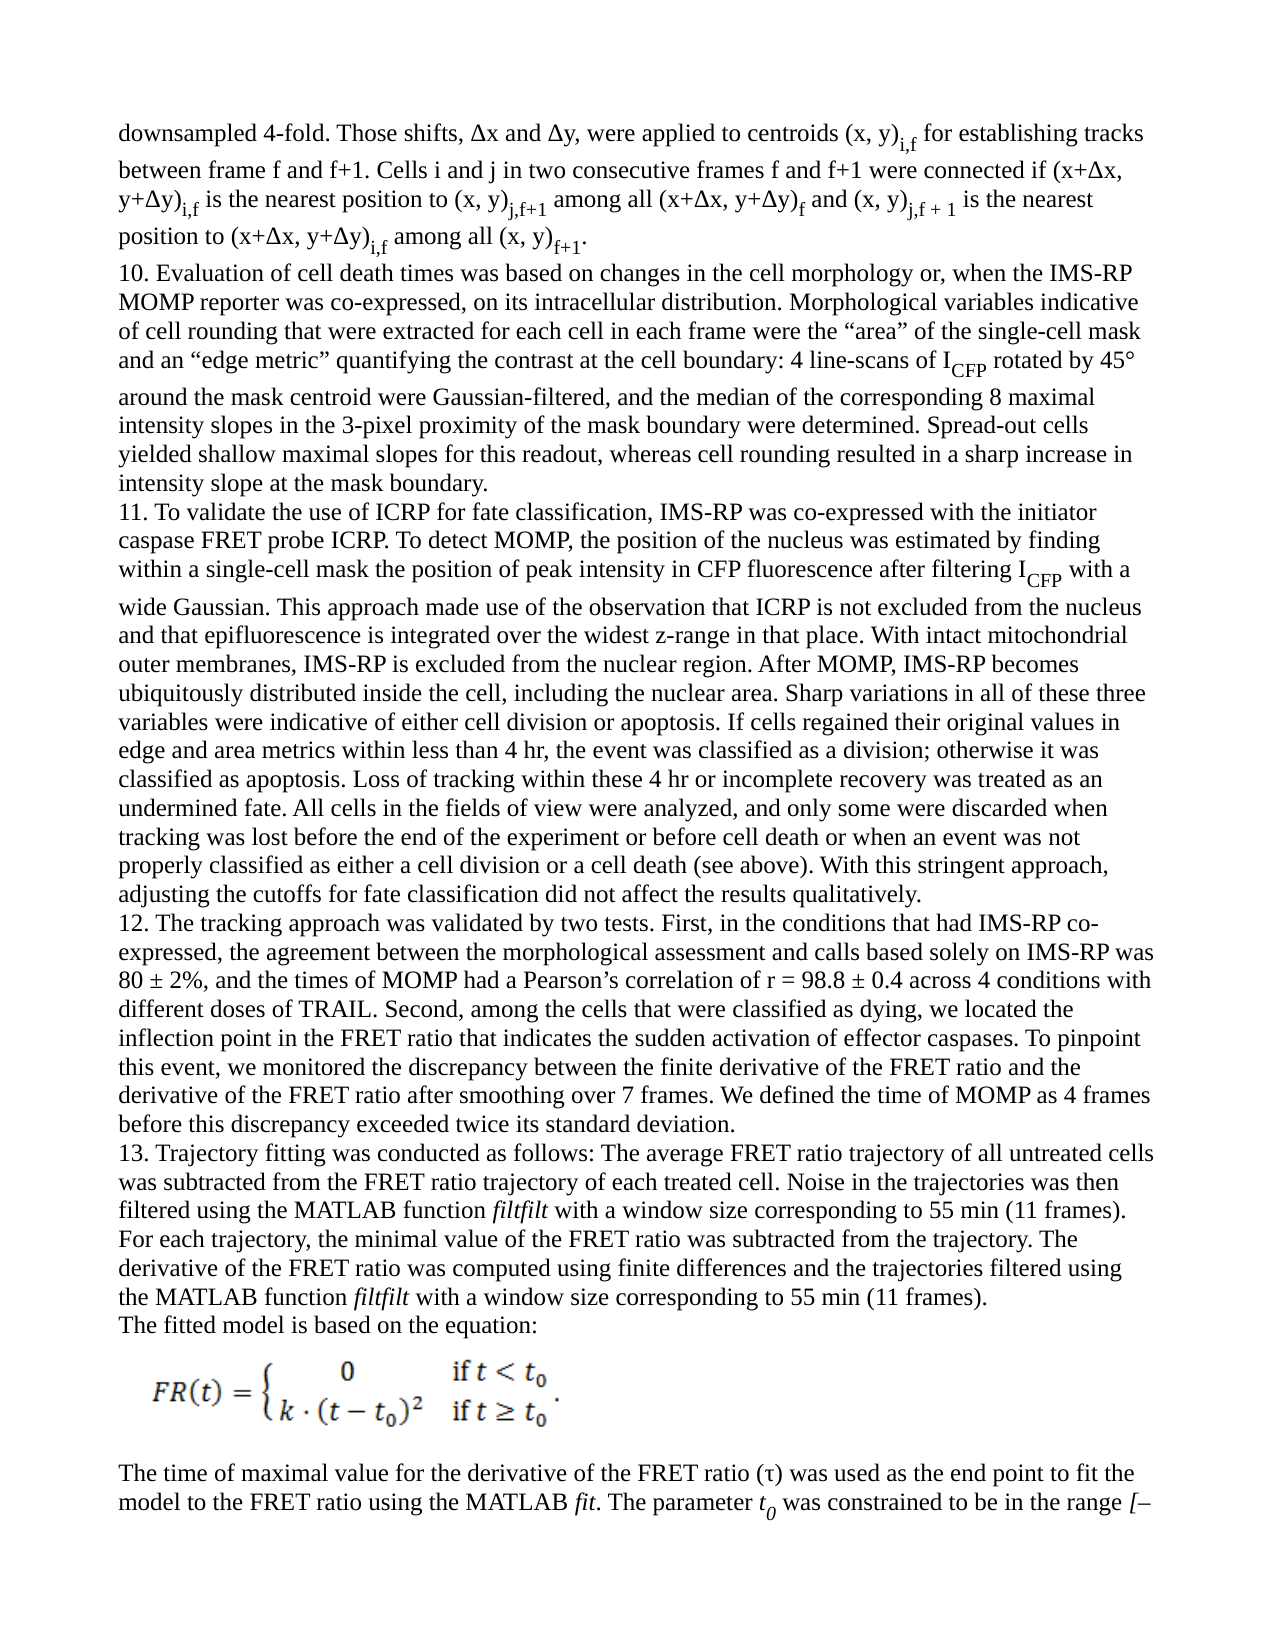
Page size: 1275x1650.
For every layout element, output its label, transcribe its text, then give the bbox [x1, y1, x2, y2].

text downsampled 4-fold. Those shifts, Δx and Δy, were applied to centroids (x, y)i,f for establishing tracks between frame f and f+1. Cells i and j in two consecutive frames f and f+1 were connected if (x+Δx, y+Δy)i,f is the nearest position to (x, y)j,f+1 among all (x+Δx, y+Δy)f and (x, y)j,f + 1 is the nearest position to (x+Δx, y+Δy)i,f among all (x, y)f+1. 10. Evaluation of cell death times was based on changes in the cell morphology or, when the IMS-RP MOMP reporter was co-expressed, on its intracellular distribution. Morphological variables indicative of cell rounding that were extracted for each cell in each frame were the “area” of the single-cell mask and an “edge metric” quantifying the contrast at the cell boundary: 4 line-scans of ICFP rotated by 45° around the mask centroid were Gaussian-filtered, and the median of the corresponding 8 maximal intensity slopes in the 3-pixel proximity of the mask boundary were determined. Spread-out cells yielded shallow maximal slopes for this readout, whereas cell rounding resulted in a sharp increase in intensity slope at the mask boundary. 11. To validate the use of ICRP for fate classification, IMS-RP was co-expressed with the initiator caspase FRET probe ICRP. To detect MOMP, the position of the nucleus was estimated by finding within a single-cell mask the position of peak intensity in CFP fluorescence after filtering ICFP with a wide Gaussian. This approach made use of the observation that ICRP is not excluded from the nucleus and that epifluorescence is integrated over the widest z-range in that place. With intact mitochondrial outer membranes, IMS-RP is excluded from the nuclear region. After MOMP, IMS-RP becomes ubiquitously distributed inside the cell, including the nuclear area. Sharp variations in all of these three variables were indicative of either cell division or apoptosis. If cells regained their original values in edge and area metrics within less than 4 hr, the event was classified as a division; otherwise it was classified as apoptosis. Loss of tracking within these 4 hr or incomplete recovery was treated as an undermined fate. All cells in the fields of view were analyzed, and only some were discarded when tracking was lost before the end of the experiment or before cell death or when an event was not properly classified as either a cell division or a cell death (see above). With this stringent approach, adjusting the cutoffs for fate classification did not affect the results qualitatively. 12. The tracking approach was validated by two tests. First, in the conditions that had IMS-RP co-expressed, the agreement between the morphological assessment and calls based solely on IMS-RP was 80 ± 2%, and the times of MOMP had a Pearson’s correlation of r = 98.8 ± 0.4 across 4 conditions with different doses of TRAIL. Second, among the cells that were classified as dying, we located the inflection point in the FRET ratio that indicates the sudden activation of effector caspases. To pinpoint this event, we monitored the discrepancy between the finite derivative of the FRET ratio and the derivative of the FRET ratio after smoothing over 7 frames. We defined the time of MOMP as 4 frames before this discrepancy exceeded twice its standard deviation. 13. Trajectory fitting was conducted as follows: The average FRET ratio trajectory of all untreated cells was subtracted from the FRET ratio trajectory of each treated cell. Noise in the trajectories was then filtered using the MATLAB function filtfilt with a window size corresponding to 55 min (11 frames). For each trajectory, the minimal value of the FRET ratio was subtracted from the trajectory. The derivative of the FRET ratio was computed using finite differences and the trajectories filtered using the MATLAB function filtfilt with a window size corresponding to 55 min (11 frames). The fitted model is based on the equation: The time of maximal value for the derivative of the FRET ratio (τ) was used as the end point to fit the model to the FRET ratio using the MATLAB fit. The parameter t0 was constrained to be in the range [– [118, 118, 1157, 1524]
picture [118, 1339, 620, 1454]
